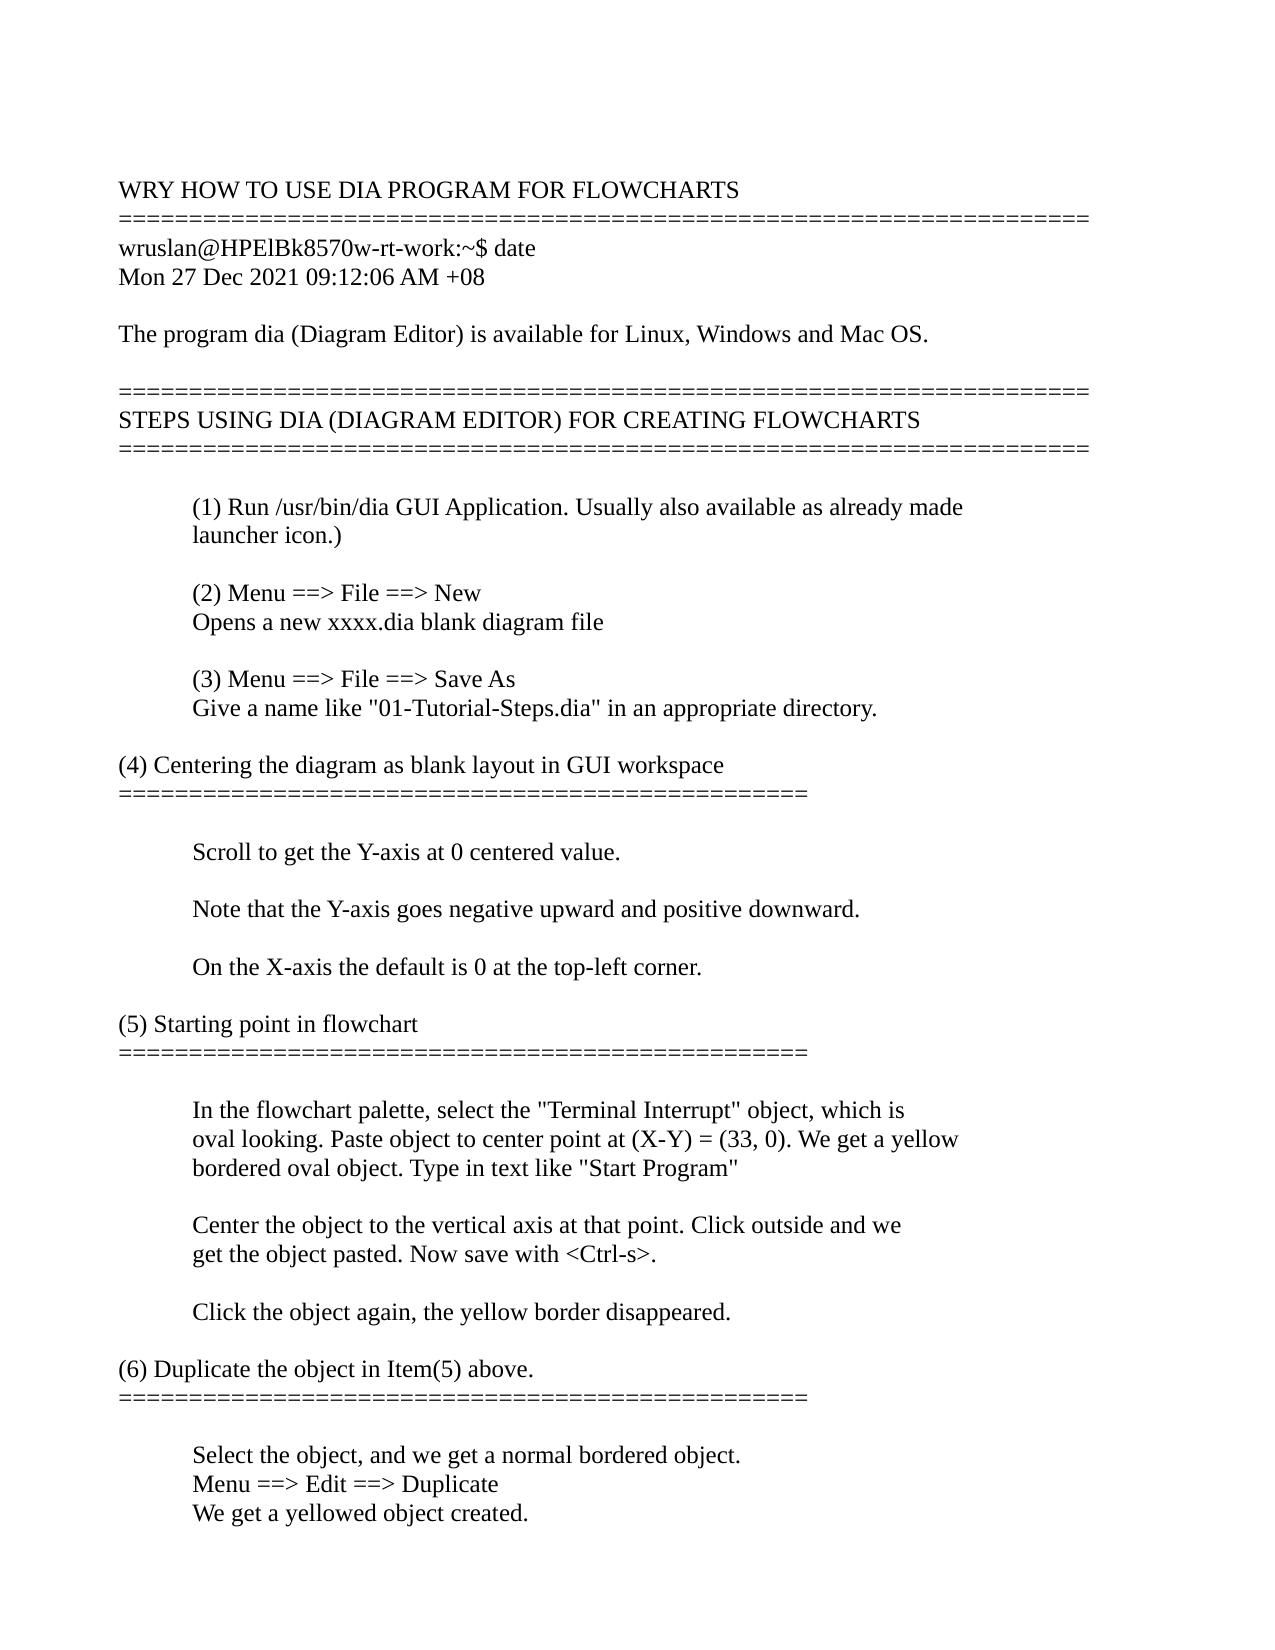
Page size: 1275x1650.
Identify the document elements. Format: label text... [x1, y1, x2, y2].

text Note that the Y-axis goes negative upward and positive downward. [118, 894, 1157, 923]
text On the X-axis the default is 0 at the top-left corner. [118, 952, 1157, 981]
text STEPS USING DIA (DIAGRAM EDITOR) FOR CREATING FLOWCHARTS [118, 406, 1157, 434]
text Opens a new xxxx.dia blank diagram file [118, 607, 1157, 636]
text ================================================= [118, 1038, 1157, 1067]
text ===================================================================== [118, 204, 1157, 233]
text Scroll to get the Y-axis at 0 centered value. [118, 837, 1157, 866]
text Select the object, and we get a normal bordered object. [118, 1441, 1157, 1469]
text get the object pasted. Now save with <Ctrl-s>. [118, 1239, 1157, 1268]
text (4) Centering the diagram as blank layout in GUI workspace [118, 751, 1157, 779]
text (5) Starting point in flowchart [118, 1009, 1157, 1038]
text Click the object again, the yellow border disappeared. [118, 1297, 1157, 1326]
text The program dia (Diagram Editor) is available for Linux, Windows and Mac OS. [118, 319, 1157, 348]
text launcher icon.) [118, 521, 1157, 549]
text ================================================= [118, 779, 1157, 808]
text ================================================= [118, 1383, 1157, 1412]
text ===================================================================== [118, 434, 1157, 463]
text Menu ==> Edit ==> Duplicate [118, 1469, 1157, 1498]
text In the flowchart palette, select the "Terminal Interrupt" object, which is [118, 1096, 1157, 1124]
text WRY HOW TO USE DIA PROGRAM FOR FLOWCHARTS [118, 176, 1157, 204]
text We get a yellowed object created. [118, 1498, 1157, 1527]
text Give a name like "01-Tutorial-Steps.dia" in an appropriate directory. [118, 693, 1157, 722]
text Center the object to the vertical axis at that point. Click outside and we [118, 1211, 1157, 1239]
text ===================================================================== [118, 377, 1157, 406]
text (3) Menu ==> File ==> Save As [118, 664, 1157, 693]
text (6) Duplicate the object in Item(5) above. [118, 1354, 1157, 1383]
text (2) Menu ==> File ==> New [118, 578, 1157, 607]
text (1) Run /usr/bin/dia GUI Application. Usually also available as already made [118, 492, 1157, 521]
text Mon 27 Dec 2021 09:12:06 AM +08 [118, 262, 1157, 291]
text wruslan@HPElBk8570w-rt-work:~$ date [118, 233, 1157, 262]
text oval looking. Paste object to center point at (X-Y) = (33, 0). We get a yellow [118, 1124, 1157, 1153]
text bordered oval object. Type in text like "Start Program" [118, 1153, 1157, 1182]
